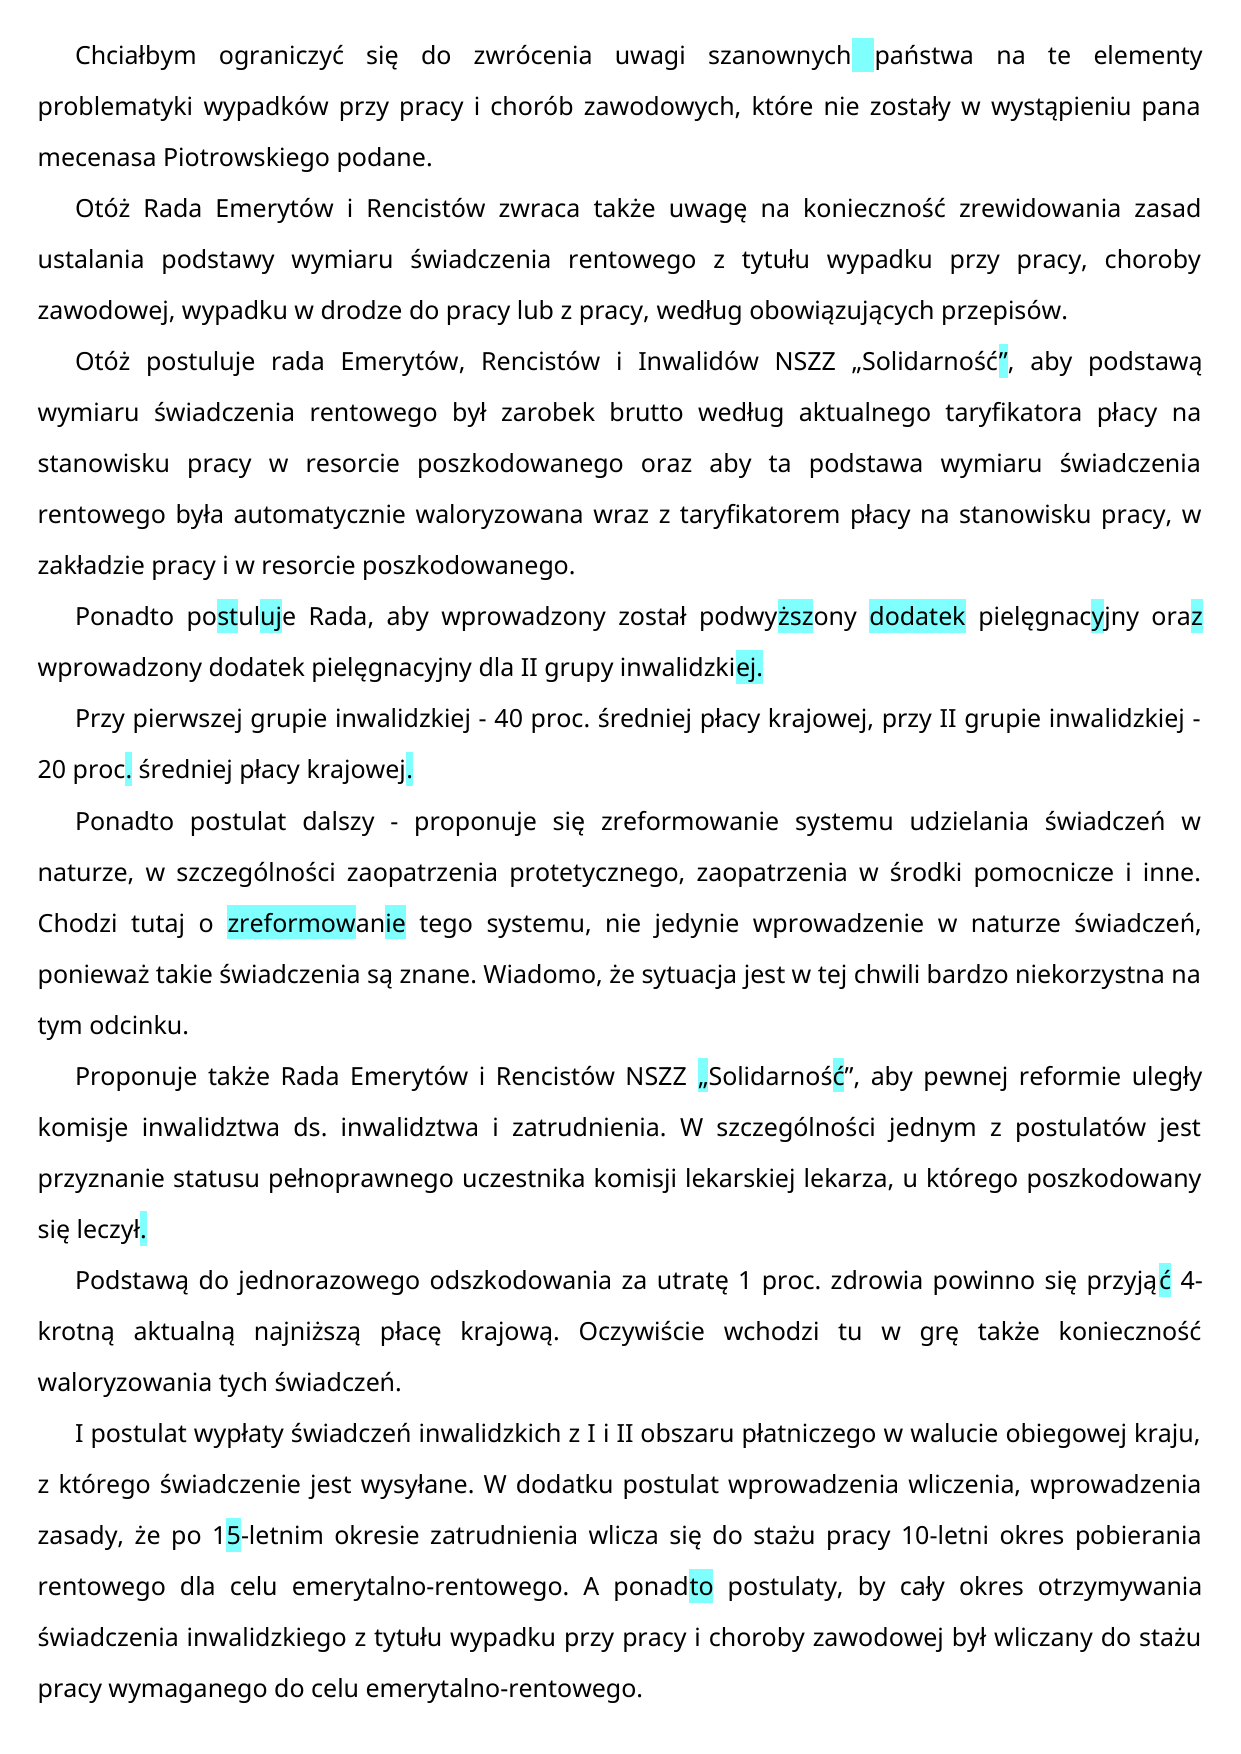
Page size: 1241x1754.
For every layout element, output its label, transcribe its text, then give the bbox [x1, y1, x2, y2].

text Chciałbym ograniczyć się do zwrócenia uwagi szanownych państwa na te elementy problematyki wypadków przy pracy i chorób zawodowych, które nie zostały w wystąpieniu pana mecenasa Piotrowskiego podane. [37, 37, 1203, 174]
text Otóż postuluje rada Emerytów, Rencistów i Inwalidów NSZZ „Solidarność”, aby podstawą wymiaru świadczenia rentowego był zarobek brutto według aktualnego taryfikatora płacy na stanowisku pracy w resorcie poszkodowanego oraz aby ta podstawa wymiaru świadczenia rentowego była automatycznie waloryzowana wraz z taryfikatorem płacy na stanowisku pracy, w zakładzie pracy i w resorcie poszkodowanego. [37, 344, 1203, 582]
text Otóż Rada Emerytów i Rencistów zwraca także uwagę na konieczność zrewidowania zasad ustalania podstawy wymiaru świadczenia rentowego z tytułu wypadku przy pracy, choroby zawodowej, wypadku w drodze do pracy lub z pracy, według obowiązujących przepisów. [37, 191, 1203, 327]
text Ponadto postuluje Rada, aby wprowadzony został podwyższony dodatek pielęgnacyjny oraz wprowadzony dodatek pielęgnacyjny dla II grupy inwalidzkiej. [37, 599, 1203, 684]
text Przy pierwszej grupie inwalidzkiej - 40 proc. średniej płacy krajowej, przy II grupie inwalidzkiej - 20 proc. średniej płacy krajowej. [37, 701, 1203, 786]
text I postulat wypłaty świadczeń inwalidzkich z I i II obszaru płatniczego w walucie obiegowej kraju, z którego świadczenie jest wysyłane. W dodatku postulat wprowadzenia wliczenia, wprowadzenia zasady, że po 15-letnim okresie zatrudnienia wlicza się do stażu pracy 10-letni okres pobierania rentowego dla celu emerytalno-rentowego. A ponadto postulaty, by cały okres otrzymywania świadczenia inwalidzkiego z tytułu wypadku przy pracy i choroby zawodowej był wliczany do stażu pracy wymaganego do celu emerytalno-rentowego. [37, 1416, 1203, 1705]
text Podstawą do jednorazowego odszkodowania za utratę 1 proc. zdrowia powinno się przyjąć 4-krotną aktualną najniższą płacę krajową. Oczywiście wchodzi tu w grę także konieczność waloryzowania tych świadczeń. [37, 1262, 1203, 1399]
text Ponadto postulat dalszy - proponuje się zreformowanie systemu udzielania świadczeń w naturze, w szczególności zaopatrzenia protetycznego, zaopatrzenia w środki pomocnicze i inne. Chodzi tutaj o zreformowanie tego systemu, nie jedynie wprowadzenie w naturze świadczeń, ponieważ takie świadczenia są znane. Wiadomo, że sytuacja jest w tej chwili bardzo niekorzystna na tym odcinku. [37, 803, 1203, 1041]
text Proponuje także Rada Emerytów i Rencistów NSZZ „Solidarność”, aby pewnej reformie uległy komisje inwalidztwa ds. inwalidztwa i zatrudnienia. W szczególności jednym z postulatów jest przyznanie statusu pełnoprawnego uczestnika komisji lekarskiej lekarza, u którego poszkodowany się leczył. [37, 1058, 1203, 1246]
